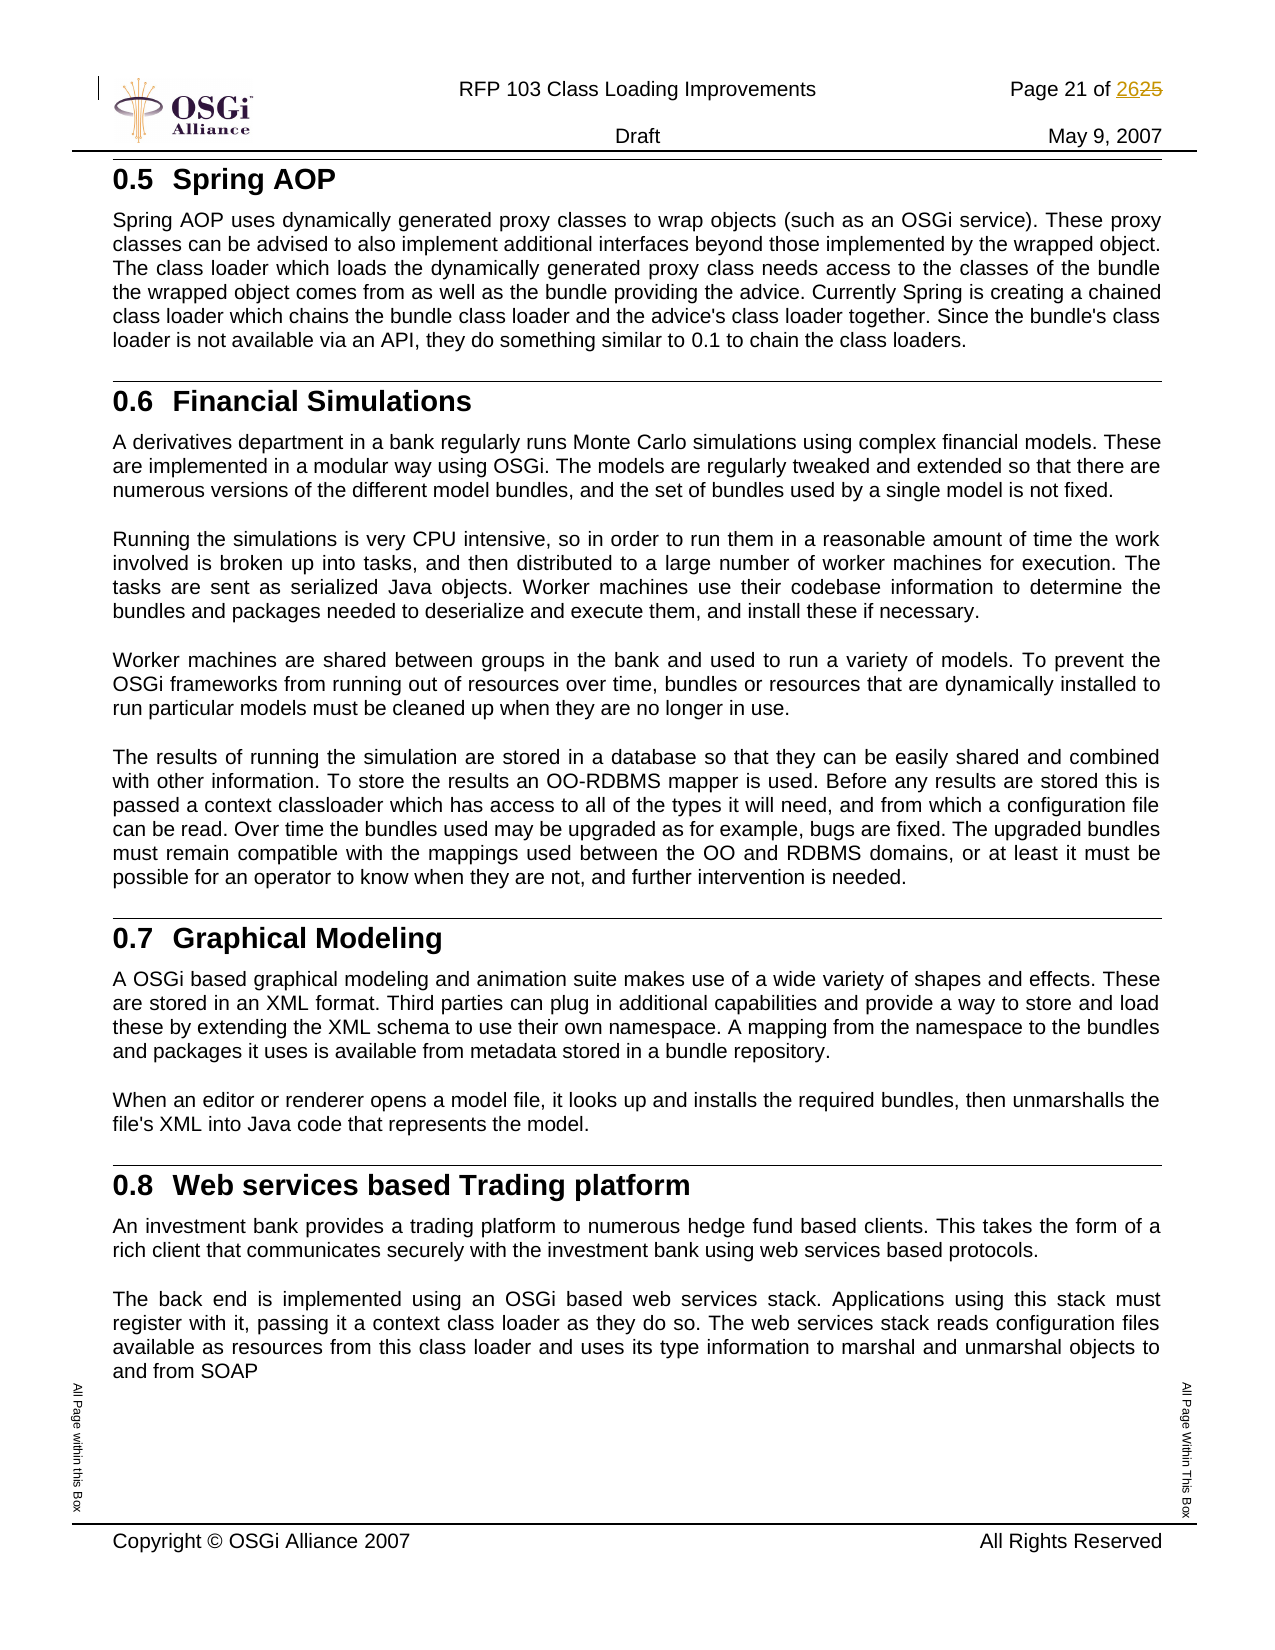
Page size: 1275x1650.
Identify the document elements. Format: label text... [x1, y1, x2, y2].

text When an editor or renderer opens a model file, it looks up and installs the required bundles, then unmarshalls the file's XML into Java code that represents the model. [112, 1088, 1162, 1136]
text Running the simulations is very CPU intensive, so in order to run them in a reasonable amount of time the work involved is broken up into tasks, and then distributed to a large number of worker machines for execution. The tasks are sent as serialized Java objects. Worker machines use their codebase information to determine the bundles and packages needed to deserialize and execute them, and install these if necessary. [112, 527, 1162, 623]
subtitle Spring AOP [112, 160, 1162, 196]
text The results of running the simulation are stored in a database so that they can be easily shared and combined with other information. To store the results an OO-RDBMS mapper is used. Before any results are stored this is passed a context classloader which has access to all of the types it will need, and from which a configuration file can be read. Over time the bundles used may be upgraded as for example, bugs are fixed. The upgraded bundles must remain compatible with the mappings used between the OO and RDBMS domains, or at least it must be possible for an operator to know when they are not, and further intervention is needed. [112, 745, 1162, 888]
text A derivatives department in a bank regularly runs Monte Carlo simulations using complex financial models. These are implemented in a modular way using OSGi. The models are regularly tweaked and extended so that there are numerous versions of the different model bundles, and the set of bundles used by a single model is not fixed. [112, 430, 1162, 502]
text An investment bank provides a trading platform to numerous hedge fund based clients. This takes the form of a rich client that communicates securely with the investment bank using web services based protocols. [112, 1214, 1162, 1262]
text Spring AOP uses dynamically generated proxy classes to wrap objects (such as an OSGi service). These proxy classes can be advised to also implement additional interfaces beyond those implemented by the wrapped object. The class loader which loads the dynamically generated proxy class needs access to the classes of the bundle the wrapped object comes from as well as the bundle providing the advice. Currently Spring is creating a chained class loader which chains the bundle class loader and the advice's class loader together. Since the bundle's class loader is not available via an API, they do something similar to 6.1 to chain the class loaders. [112, 208, 1162, 352]
subtitle Web services based Trading platform [112, 1166, 1162, 1201]
picture [114, 78, 254, 143]
text Worker machines are shared between groups in the bank and used to run a variety of models. To prevent the OSGi frameworks from running out of resources over time, bundles or resources that are dynamically installed to run particular models must be cleaned up when they are no longer in use. [112, 648, 1162, 720]
subtitle Graphical Modeling [112, 919, 1162, 954]
text The back end is implemented using an OSGi based web services stack. Applications using this stack must register with it, passing it a context class loader as they do so. The web services stack reads configuration files available as resources from this class loader and uses its type information to marshal and unmarshal objects to and from SOAP [112, 1287, 1162, 1383]
subtitle Financial Simulations [112, 382, 1162, 418]
text A OSGi based graphical modeling and animation suite makes use of a wide variety of shapes and effects. These are stored in an XML format. Third parties can plug in additional capabilities and provide a way to store and load these by extending the XML schema to use their own namespace. A mapping from the namespace to the bundles and packages it uses is available from metadata stored in a bundle repository. [112, 967, 1162, 1063]
